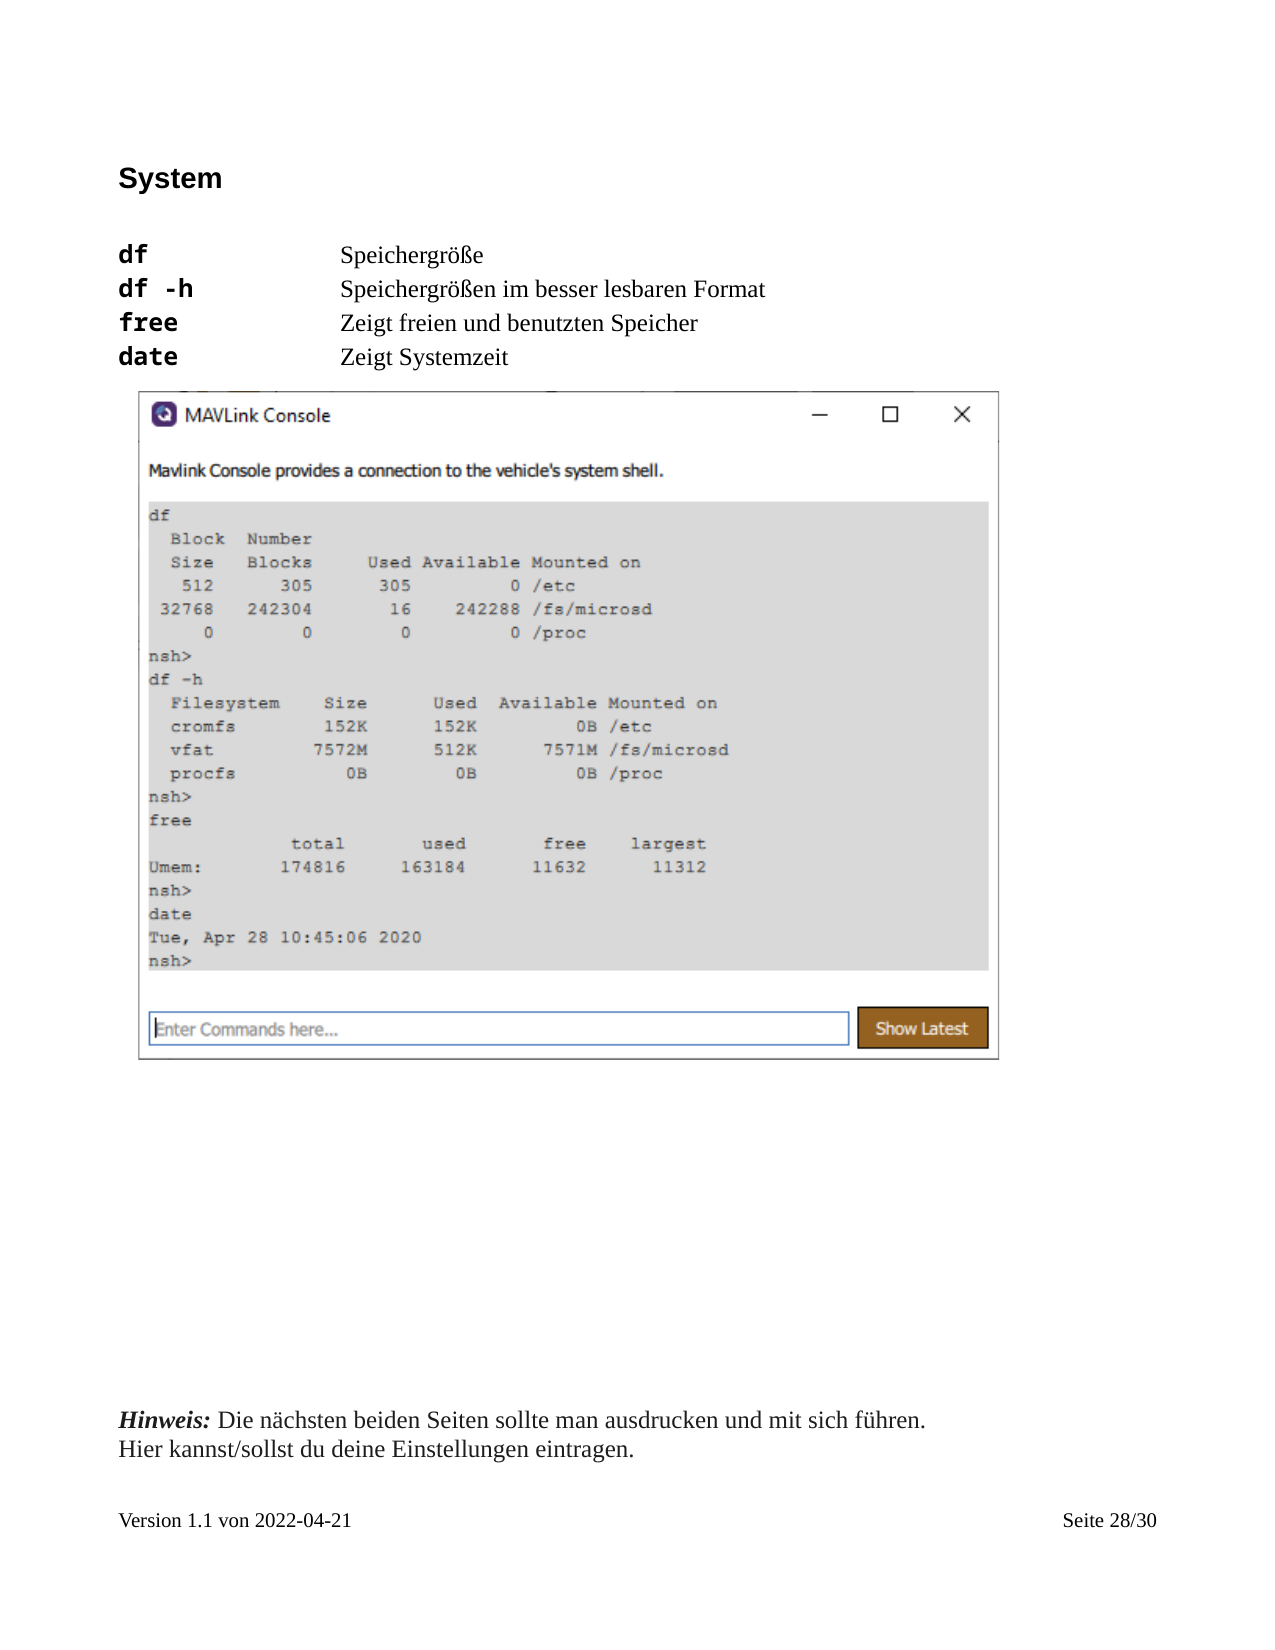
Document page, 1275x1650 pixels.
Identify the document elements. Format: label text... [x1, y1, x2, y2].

text date Zeigt Systemzeit [118, 339, 1157, 373]
text df Speichergröße [118, 236, 1157, 271]
text df -h Speichergrößen im besser lesbaren Format [118, 271, 1157, 304]
picture [138, 391, 1000, 1060]
text free Zeigt freien und benutzten Speicher [118, 304, 1157, 339]
text Hinweis: Die nächsten beiden Seiten sollte man ausdrucken und mit sich führen. [118, 1405, 1157, 1434]
subtitle System [118, 161, 1157, 195]
text Hier kannst/sollst du deine Einstellungen eintragen. [118, 1434, 1157, 1462]
